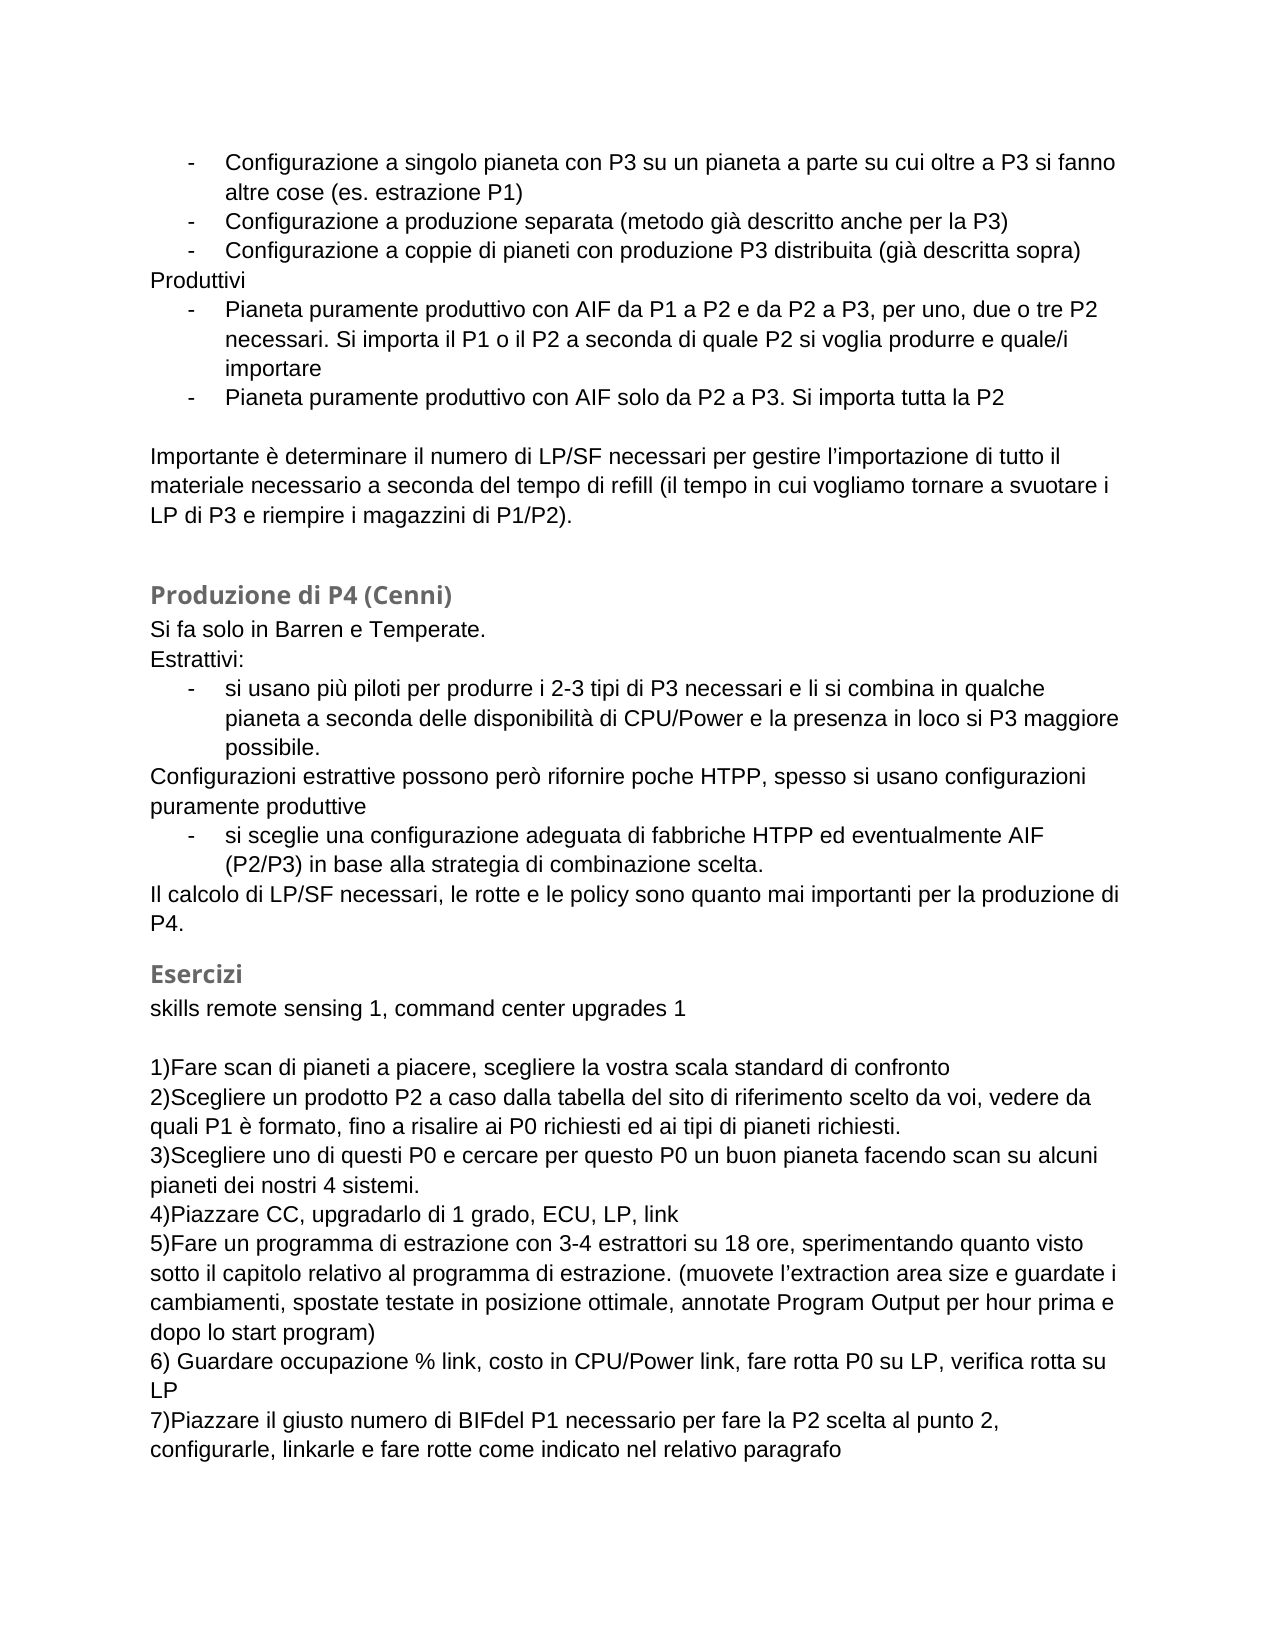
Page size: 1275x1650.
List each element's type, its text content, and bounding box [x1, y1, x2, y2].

text Produttivi [150, 267, 1125, 293]
text 5)Fare un programma di estrazione con 3-4 estrattori su 18 ore, sperimentando quanto visto sotto il capitolo relativo al programma di estrazione. (muovete l’extraction area size e guardate i cambiamenti, spostate testate in posizione ottimale, annotate Program Output per hour prima e dopo lo start program) [150, 1231, 1125, 1345]
list Configurazione a produzione separata (metodo già descritto anche per la P3) [187, 209, 1125, 234]
text 2)Scegliere un prodotto P2 a caso dalla tabella del sito di riferimento scelto da voi, vedere da quali P1 è formato, fino a risalire ai P0 richiesti ed ai tipi di pianeti richiesti. [150, 1084, 1125, 1139]
list Configurazione a singolo pianeta con P3 su un pianeta a parte su cui oltre a P3 si fanno altre cose (es. estrazione P1) [187, 150, 1125, 205]
text 7)Piazzare il giusto numero di BIFdel P1 necessario per fare la P2 scelta al punto 2, configurarle, linkarle e fare rotte come indicato nel relativo paragrafo [150, 1407, 1125, 1462]
list si sceglie una configurazione adeguata di fabbriche HTPP ed eventualmente AIF (P2/P3) in base alla strategia di combinazione scelta. [187, 823, 1125, 878]
text Si fa solo in Barren e Temperate. [150, 617, 1125, 643]
subtitle Produzione di P4 (Cenni) [150, 578, 1125, 612]
subtitle Esercizi [150, 957, 1125, 991]
text 3)Scegliere uno di questi P0 e cercare per questo P0 un buon pianeta facendo scan su alcuni pianeti dei nostri 4 sistemi. [150, 1143, 1125, 1198]
text Importante è determinare il numero di LP/SF necessari per gestire l’importazione di tutto il materiale necessario a seconda del tempo di refill (il tempo in cui vogliamo tornare a svuotare i LP di P3 e riempire i magazzini di P1/P2). [150, 444, 1125, 528]
text skills remote sensing 1, command center upgrades 1 [150, 996, 1125, 1022]
text Configurazioni estrattive possono però rifornire poche HTPP, spesso si usano configurazioni puramente produttive [150, 764, 1125, 819]
text 6) Guardare occupazione % link, costo in CPU/Power link, fare rotta P0 su LP, verifica rotta su LP [150, 1348, 1125, 1403]
text Il calcolo di LP/SF necessari, le rotte e le policy sono quanto mai importanti per la produzione di P4. [150, 881, 1125, 936]
text Estrattivi: [150, 646, 1125, 672]
list Pianeta puramente produttivo con AIF solo da P2 a P3. Si importa tutta la P2 [187, 385, 1125, 411]
list Pianeta puramente produttivo con AIF da P1 a P2 e da P2 a P3, per uno, due o tre P2 necessari. Si importa il P1 o il P2 a seconda di quale P2 si voglia produrre e quale/i importare [187, 297, 1125, 381]
list si usano più piloti per produrre i 2-3 tipi di P3 necessari e li si combina in qualche pianeta a seconda delle disponibilità di CPU/Power e la presenza in loco si P3 maggiore possibile. [187, 676, 1125, 760]
list Configurazione a coppie di pianeti con produzione P3 distribuita (già descritta sopra) [187, 238, 1125, 264]
text 1)Fare scan di pianeti a piacere, scegliere la vostra scala standard di confronto [150, 1055, 1125, 1080]
text 4)Piazzare CC, upgradarlo di 1 grado, ECU, LP, link [150, 1202, 1125, 1227]
